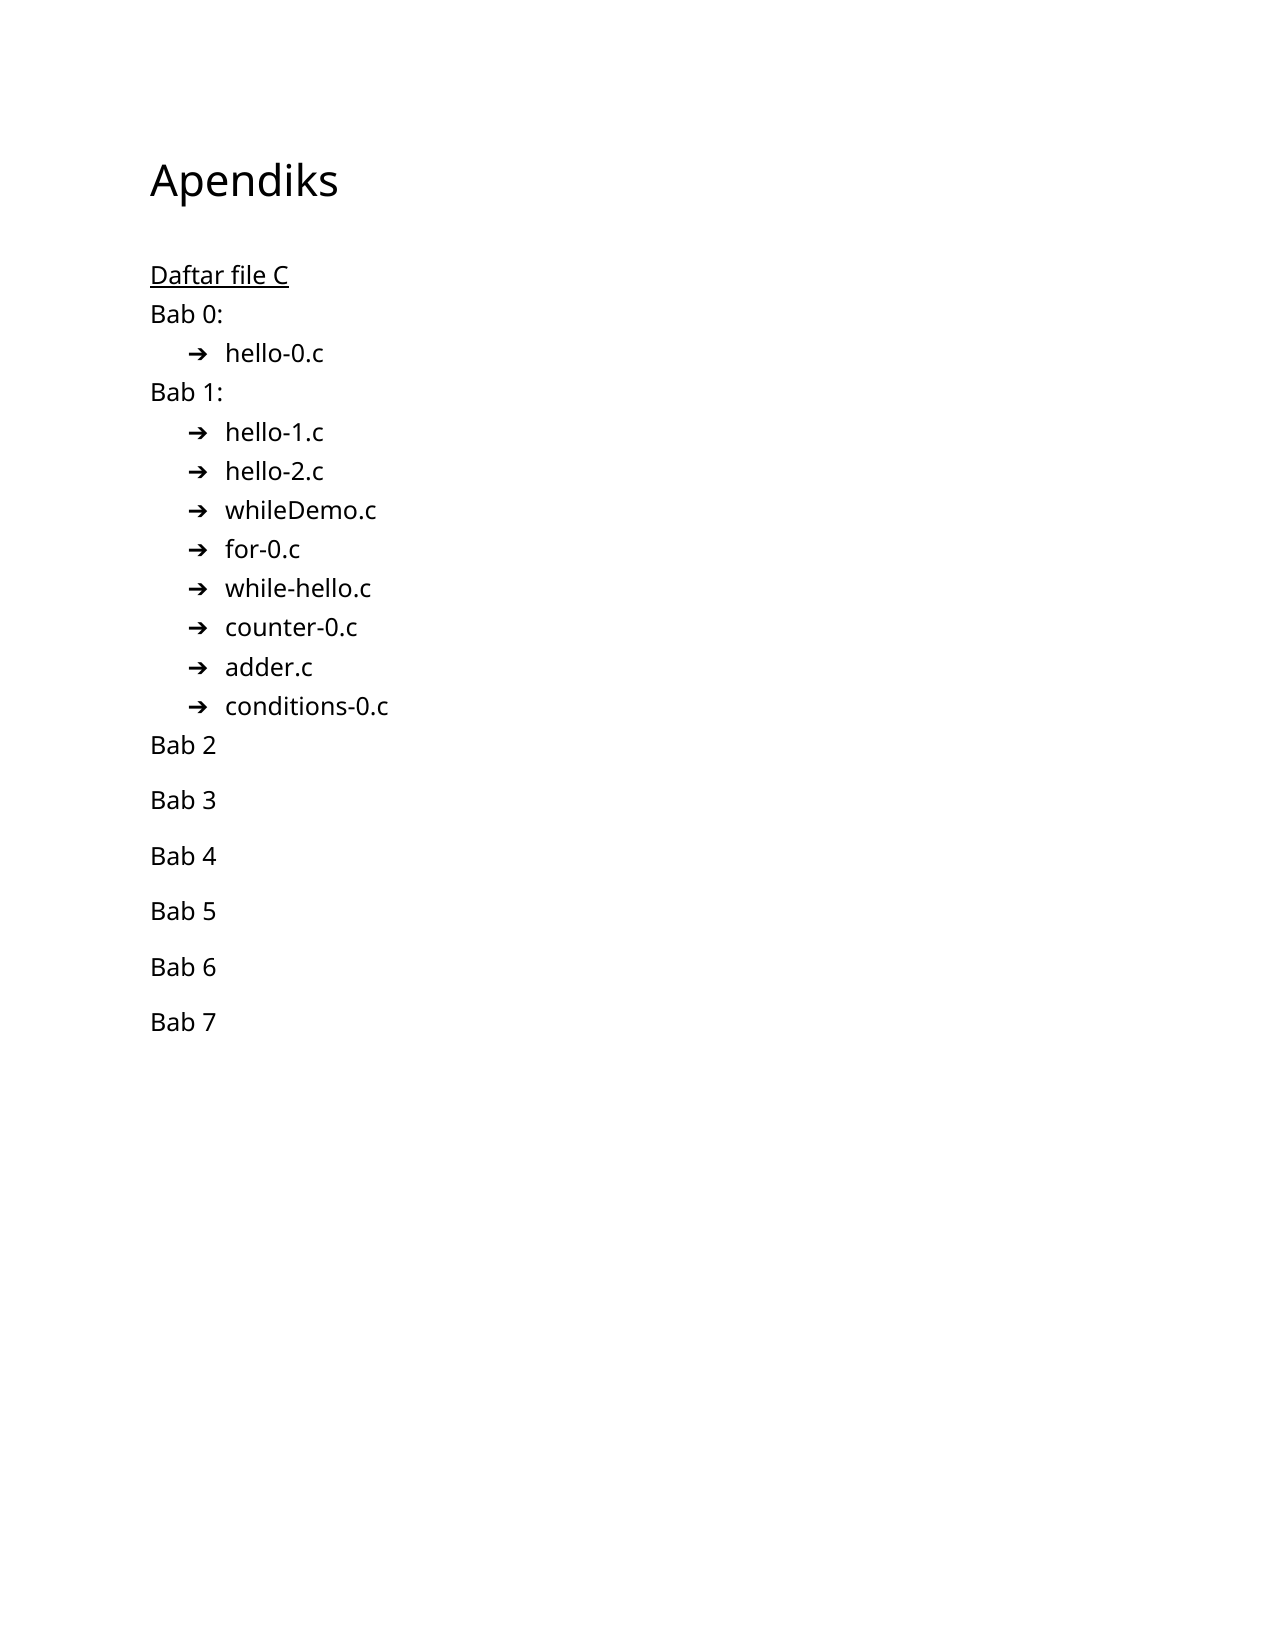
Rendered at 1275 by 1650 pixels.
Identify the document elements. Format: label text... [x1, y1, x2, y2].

list for-0.c [187, 532, 1125, 566]
list hello-0.c [187, 336, 1125, 370]
text Bab 7 [150, 1005, 1125, 1039]
title Apendiks [150, 150, 1125, 209]
list conditions-0.c [187, 688, 1125, 722]
list hello-2.c [187, 453, 1125, 487]
text Bab 0: [150, 297, 1125, 331]
text Bab 2 [150, 728, 1125, 762]
list adder.c [187, 649, 1125, 683]
list while-hello.c [187, 571, 1125, 605]
text Bab 3 [150, 783, 1125, 817]
text Bab 6 [150, 949, 1125, 983]
list hello-1.c [187, 414, 1125, 448]
text Bab 1: [150, 375, 1125, 409]
list counter-0.c [187, 610, 1125, 644]
text Bab 4 [150, 838, 1125, 872]
text Daftar file C [150, 258, 1125, 292]
list whileDemo.c [187, 493, 1125, 527]
text Bab 5 [150, 894, 1125, 928]
